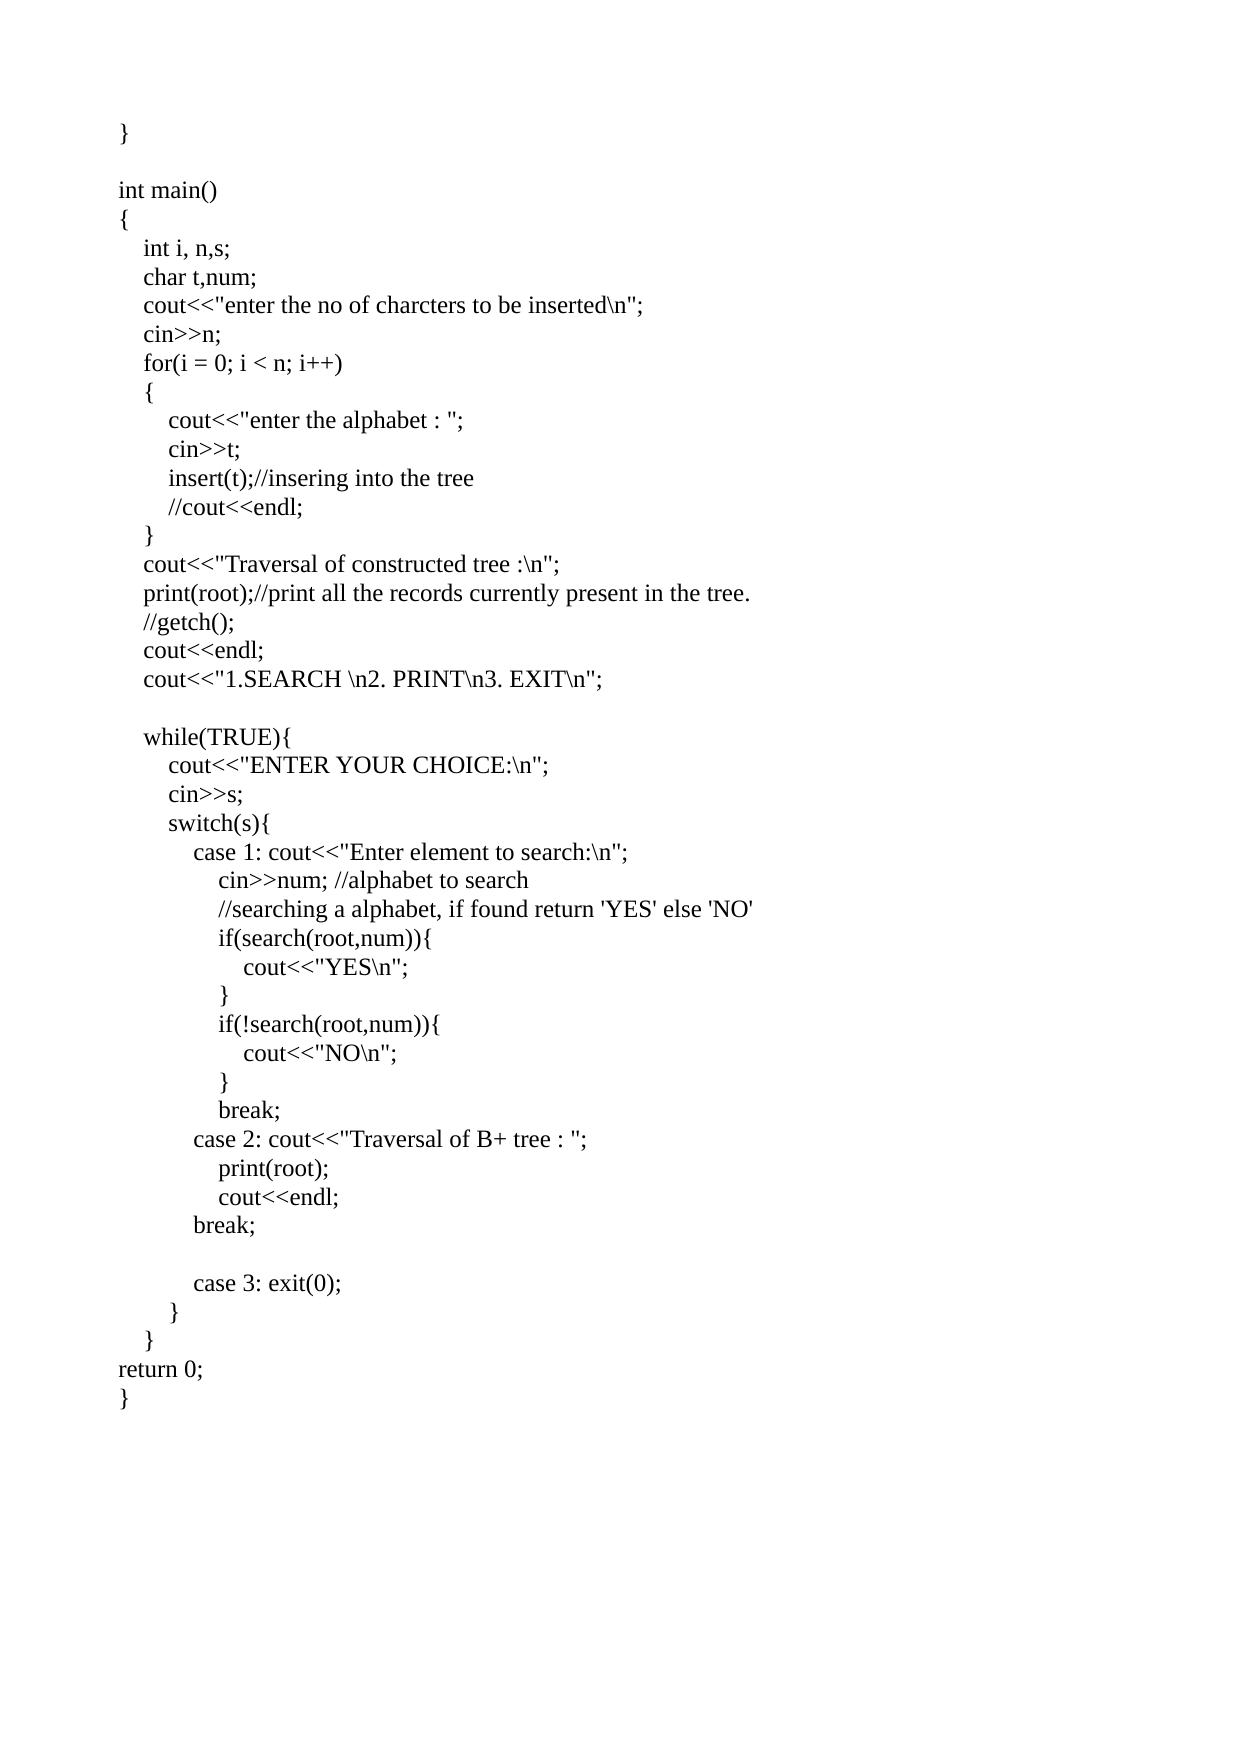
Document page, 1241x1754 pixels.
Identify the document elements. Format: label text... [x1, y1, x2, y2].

text char t,num; [118, 262, 1122, 291]
text print(root);//print all the records currently present in the tree. [118, 578, 1122, 607]
text } [118, 1326, 1122, 1354]
text cout<<"1.SEARCH \n2. PRINT\n3. EXIT\n"; [118, 664, 1122, 693]
text case 3: exit(0); [118, 1268, 1122, 1297]
text } [118, 1297, 1122, 1326]
text case 1: cout<<"Enter element to search:\n"; [118, 837, 1122, 866]
text return 0; [118, 1354, 1122, 1383]
text //getch(); [118, 607, 1122, 636]
text cin>>t; [118, 434, 1122, 463]
text cout<<"enter the no of charcters to be inserted\n"; [118, 291, 1122, 319]
text if(search(root,num)){ [118, 923, 1122, 952]
text while(TRUE){ [118, 722, 1122, 751]
text } [118, 521, 1122, 549]
text //cout<<endl; [118, 492, 1122, 521]
text cout<<"Traversal of constructed tree :\n"; [118, 549, 1122, 578]
text } [118, 1383, 1122, 1412]
text break; [118, 1211, 1122, 1239]
text int main() [118, 176, 1122, 204]
text cout<<"NO\n"; [118, 1038, 1122, 1067]
text int i, n,s; [118, 233, 1122, 262]
text //searching a alphabet, if found return 'YES' else 'NO' [118, 894, 1122, 923]
text } [118, 118, 1122, 147]
text switch(s){ [118, 808, 1122, 837]
text } [118, 981, 1122, 1009]
text cout<<"enter the alphabet : "; [118, 406, 1122, 434]
text cin>>n; [118, 319, 1122, 348]
text cin>>s; [118, 779, 1122, 808]
text insert(t);//insering into the tree [118, 463, 1122, 492]
text cout<<endl; [118, 636, 1122, 664]
text if(!search(root,num)){ [118, 1009, 1122, 1038]
text print(root); [118, 1153, 1122, 1182]
text cout<<endl; [118, 1182, 1122, 1211]
text { [118, 204, 1122, 233]
text { [118, 377, 1122, 406]
text cin>>num; //alphabet to search [118, 866, 1122, 894]
text cout<<"YES\n"; [118, 952, 1122, 981]
text for(i = 0; i < n; i++) [118, 348, 1122, 377]
text case 2: cout<<"Traversal of B+ tree : "; [118, 1124, 1122, 1153]
text } [118, 1067, 1122, 1096]
text cout<<"ENTER YOUR CHOICE:\n"; [118, 751, 1122, 779]
text break; [118, 1096, 1122, 1124]
